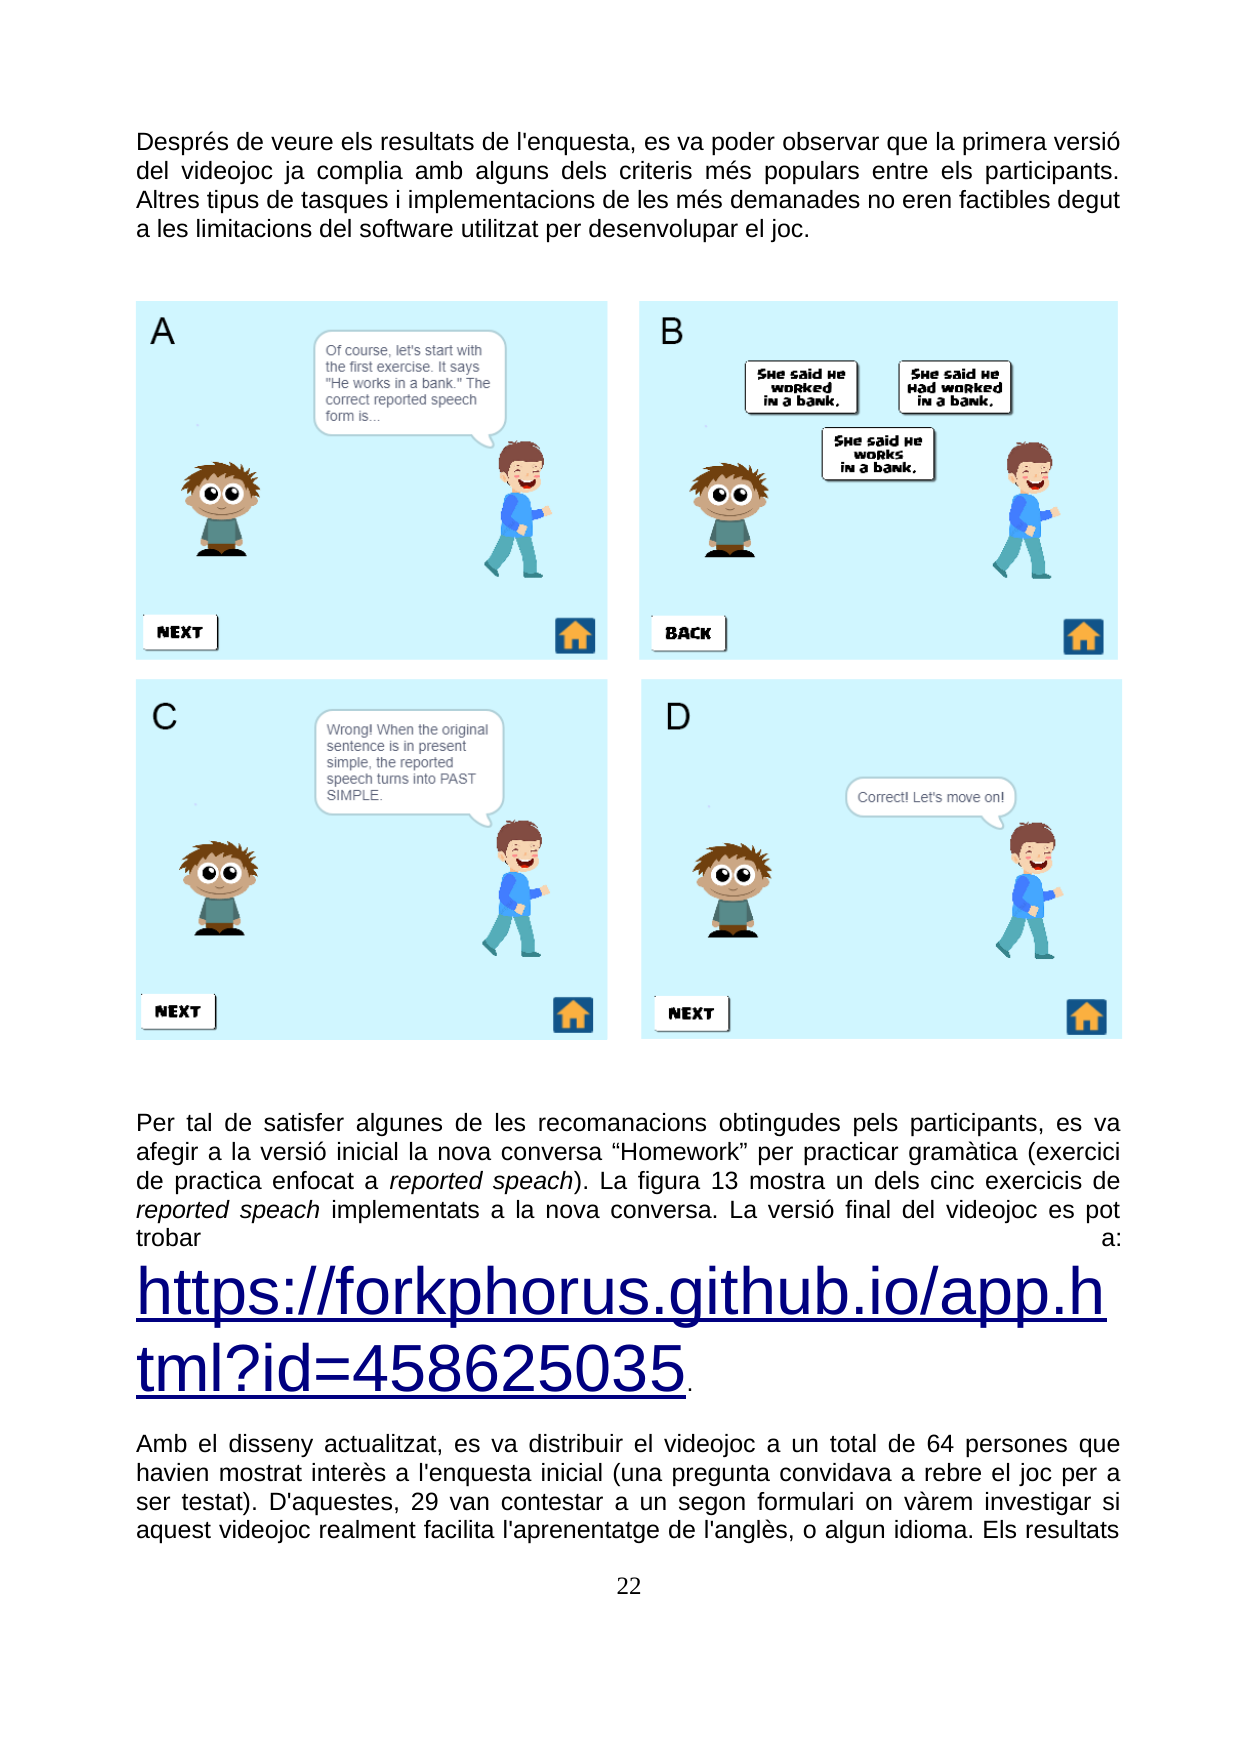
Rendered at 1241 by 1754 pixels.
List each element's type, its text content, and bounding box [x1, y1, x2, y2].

picture [135, 301, 1123, 1040]
text Amb el disseny actualitzat, es va distribuir el videojoc a un total de 64 persones que havien mostrat interès a l'enquesta inicial (una pregunta convidava a rebre el joc per a ser testat). D'aquestes, 29 van contestar a un segon formulari on vàrem investigar si aquest videojoc realment facilita l'aprenentatge de l'anglès, o algun idioma. Els resultats [136, 1429, 1122, 1544]
text Després de veure els resultats de l'enquesta, es va poder observar que la primera versió del videojoc ja complia amb alguns dels criteris més populars entre els participants. Altres tipus de tasques i implementacions de les més demanades no eren factibles degut a les limitacions del software utilitzat per desenvolupar el joc. [136, 127, 1122, 242]
text Figura 13: Exemple de conversa per aprendre gramàtica afegida després de rebre les respostes de l'enquesta. El panell A mostra una proposta d'exercici de reported speach que té les possibles solucions al panell B. Si l'usuari falla, s'explica el per qué ha fallat i se'l corregeix al panell C. Si la resposta es correcta, s'avança a un altre exercici. [136, 278, 1122, 301]
text Per tal de satisfer algunes de les recomanacions obtingudes pels participants, es va afegir a la versió inicial la nova conversa “Homework” per practicar gramàtica (exercici de practica enfocat a reported speach). La figura 13 mostra un dels cinc exercicis de reported speach implementats a la nova conversa. La versió final del videojoc es pot trobar a: https://forkphorus.github.io/app.html?id=458625035. [136, 1108, 1122, 1405]
